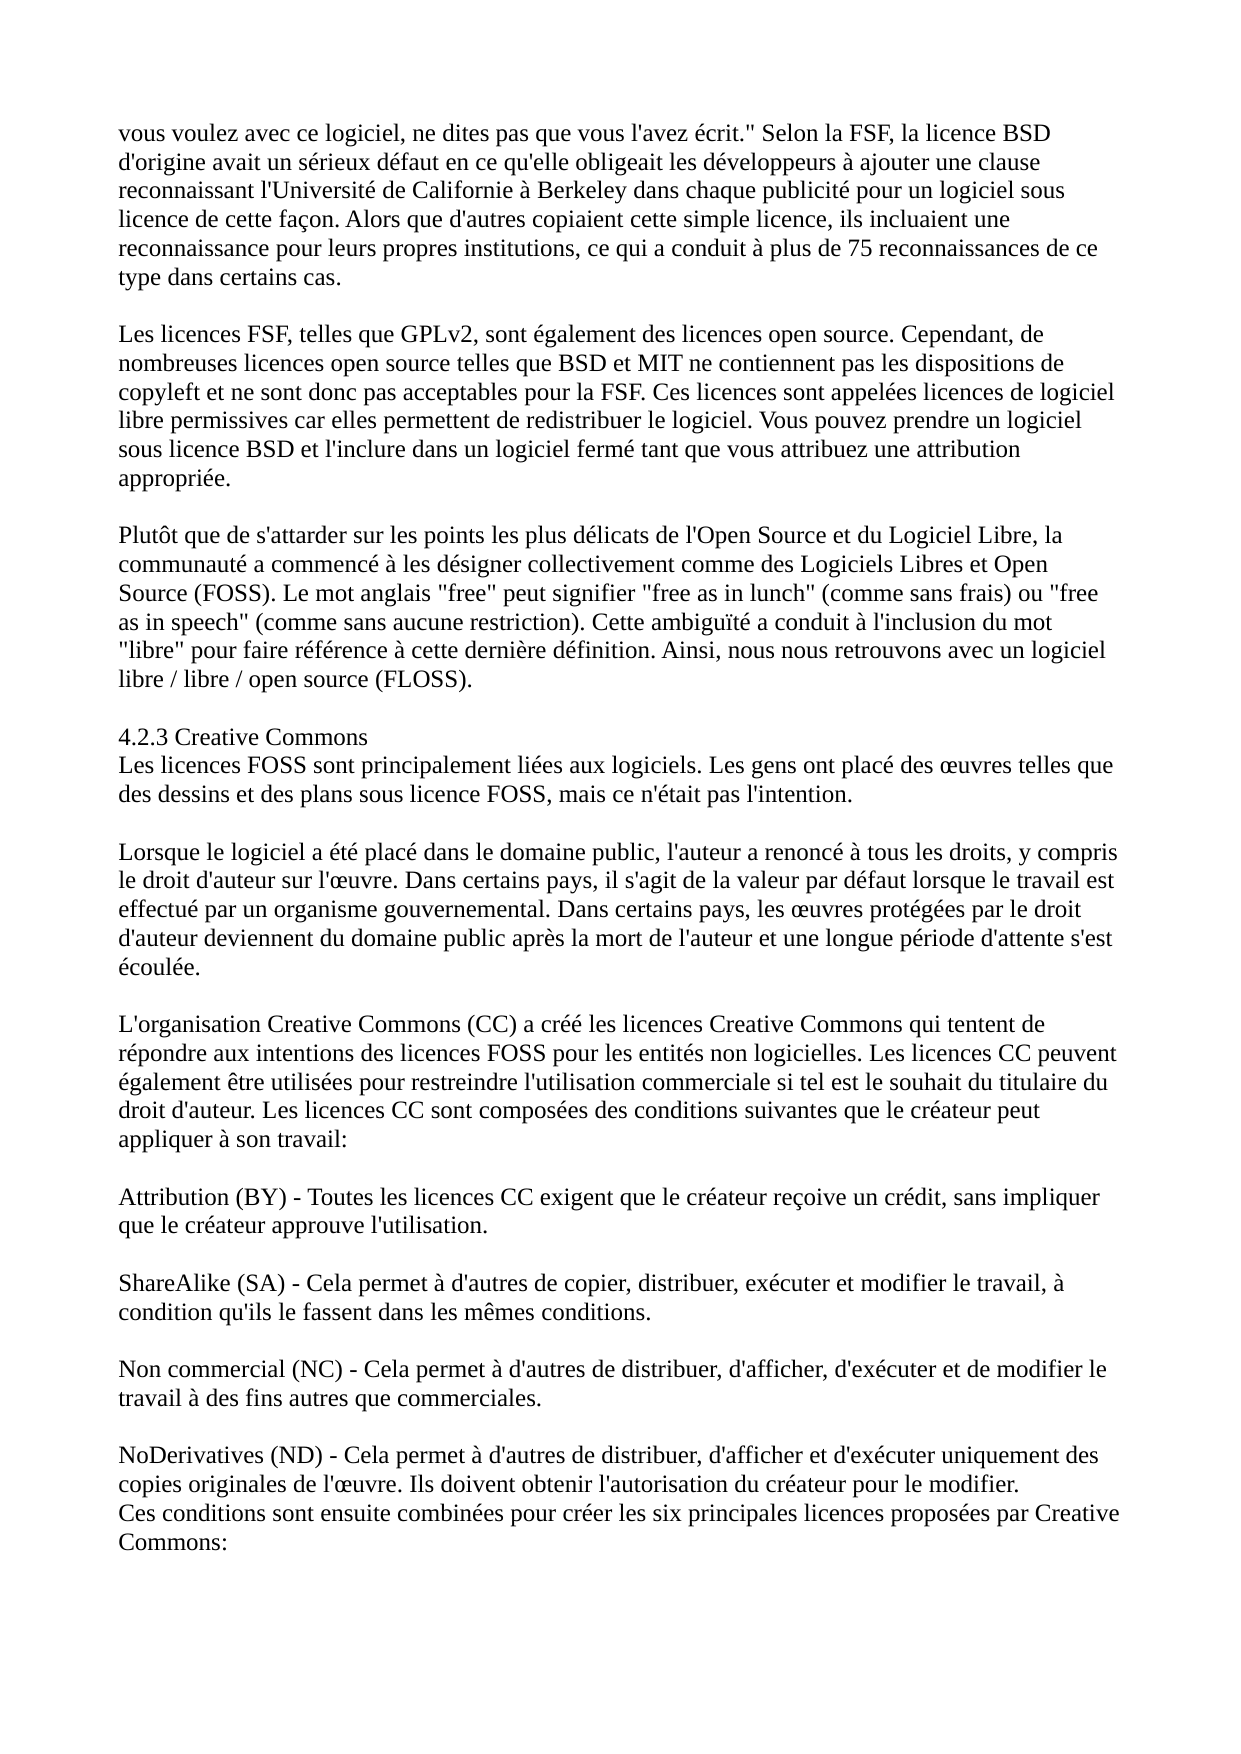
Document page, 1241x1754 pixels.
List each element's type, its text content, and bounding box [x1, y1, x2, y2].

text Attribution (BY) - Toutes les licences CC exigent que le créateur reçoive un crédit, sans impliquer que le créateur approuve l'utilisation. [118, 1182, 1122, 1239]
text L'organisation Creative Commons (CC) a créé les licences Creative Commons qui tentent de répondre aux intentions des licences FOSS pour les entités non logicielles. Les licences CC peuvent également être utilisées pour restreindre l'utilisation commerciale si tel est le souhait du titulaire du droit d'auteur. Les licences CC sont composées des conditions suivantes que le créateur peut appliquer à son travail: [118, 1009, 1122, 1153]
text 4.2.3 Creative Commons [118, 722, 1122, 751]
text Les licences FOSS sont principalement liées aux logiciels. Les gens ont placé des œuvres telles que des dessins et des plans sous licence FOSS, mais ce n'était pas l'intention. [118, 751, 1122, 808]
text ShareAlike (SA) - Cela permet à d'autres de copier, distribuer, exécuter et modifier le travail, à condition qu'ils le fassent dans les mêmes conditions. [118, 1268, 1122, 1326]
text Ces conditions sont ensuite combinées pour créer les six principales licences proposées par Creative Commons: [118, 1498, 1122, 1556]
text Les licences FSF, telles que GPLv2, sont également des licences open source. Cependant, de nombreuses licences open source telles que BSD et MIT ne contiennent pas les dispositions de copyleft et ne sont donc pas acceptables pour la FSF. Ces licences sont appelées licences de logiciel libre permissives car elles permettent de redistribuer le logiciel. Vous pouvez prendre un logiciel sous licence BSD et l'inclure dans un logiciel fermé tant que vous attribuez une attribution appropriée. [118, 319, 1122, 492]
text Plutôt que de s'attarder sur les points les plus délicats de l'Open Source et du Logiciel Libre, la communauté a commencé à les désigner collectivement comme des Logiciels Libres et Open Source (FOSS). Le mot anglais "free" peut signifier "free as in lunch" (comme sans frais) ou "free as in speech" (comme sans aucune restriction). Cette ambiguïté a conduit à l'inclusion du mot "libre" pour faire référence à cette dernière définition. Ainsi, nous nous retrouvons avec un logiciel libre / libre / open source (FLOSS). [118, 521, 1122, 693]
text NoDerivatives (ND) - Cela permet à d'autres de distribuer, d'afficher et d'exécuter uniquement des copies originales de l'œuvre. Ils doivent obtenir l'autorisation du créateur pour le modifier. [118, 1441, 1122, 1498]
text vous voulez avec ce logiciel, ne dites pas que vous l'avez écrit." Selon la FSF, la licence BSD d'origine avait un sérieux défaut en ce qu'elle obligeait les développeurs à ajouter une clause reconnaissant l'Université de Californie à Berkeley dans chaque publicité pour un logiciel sous licence de cette façon. Alors que d'autres copiaient cette simple licence, ils incluaient une reconnaissance pour leurs propres institutions, ce qui a conduit à plus de 75 reconnaissances de ce type dans certains cas. [118, 118, 1122, 291]
text Lorsque le logiciel a été placé dans le domaine public, l'auteur a renoncé à tous les droits, y compris le droit d'auteur sur l'œuvre. Dans certains pays, il s'agit de la valeur par défaut lorsque le travail est effectué par un organisme gouvernemental. Dans certains pays, les œuvres protégées par le droit d'auteur deviennent du domaine public après la mort de l'auteur et une longue période d'attente s'est écoulée. [118, 837, 1122, 981]
text Non commercial (NC) - Cela permet à d'autres de distribuer, d'afficher, d'exécuter et de modifier le travail à des fins autres que commerciales. [118, 1354, 1122, 1412]
